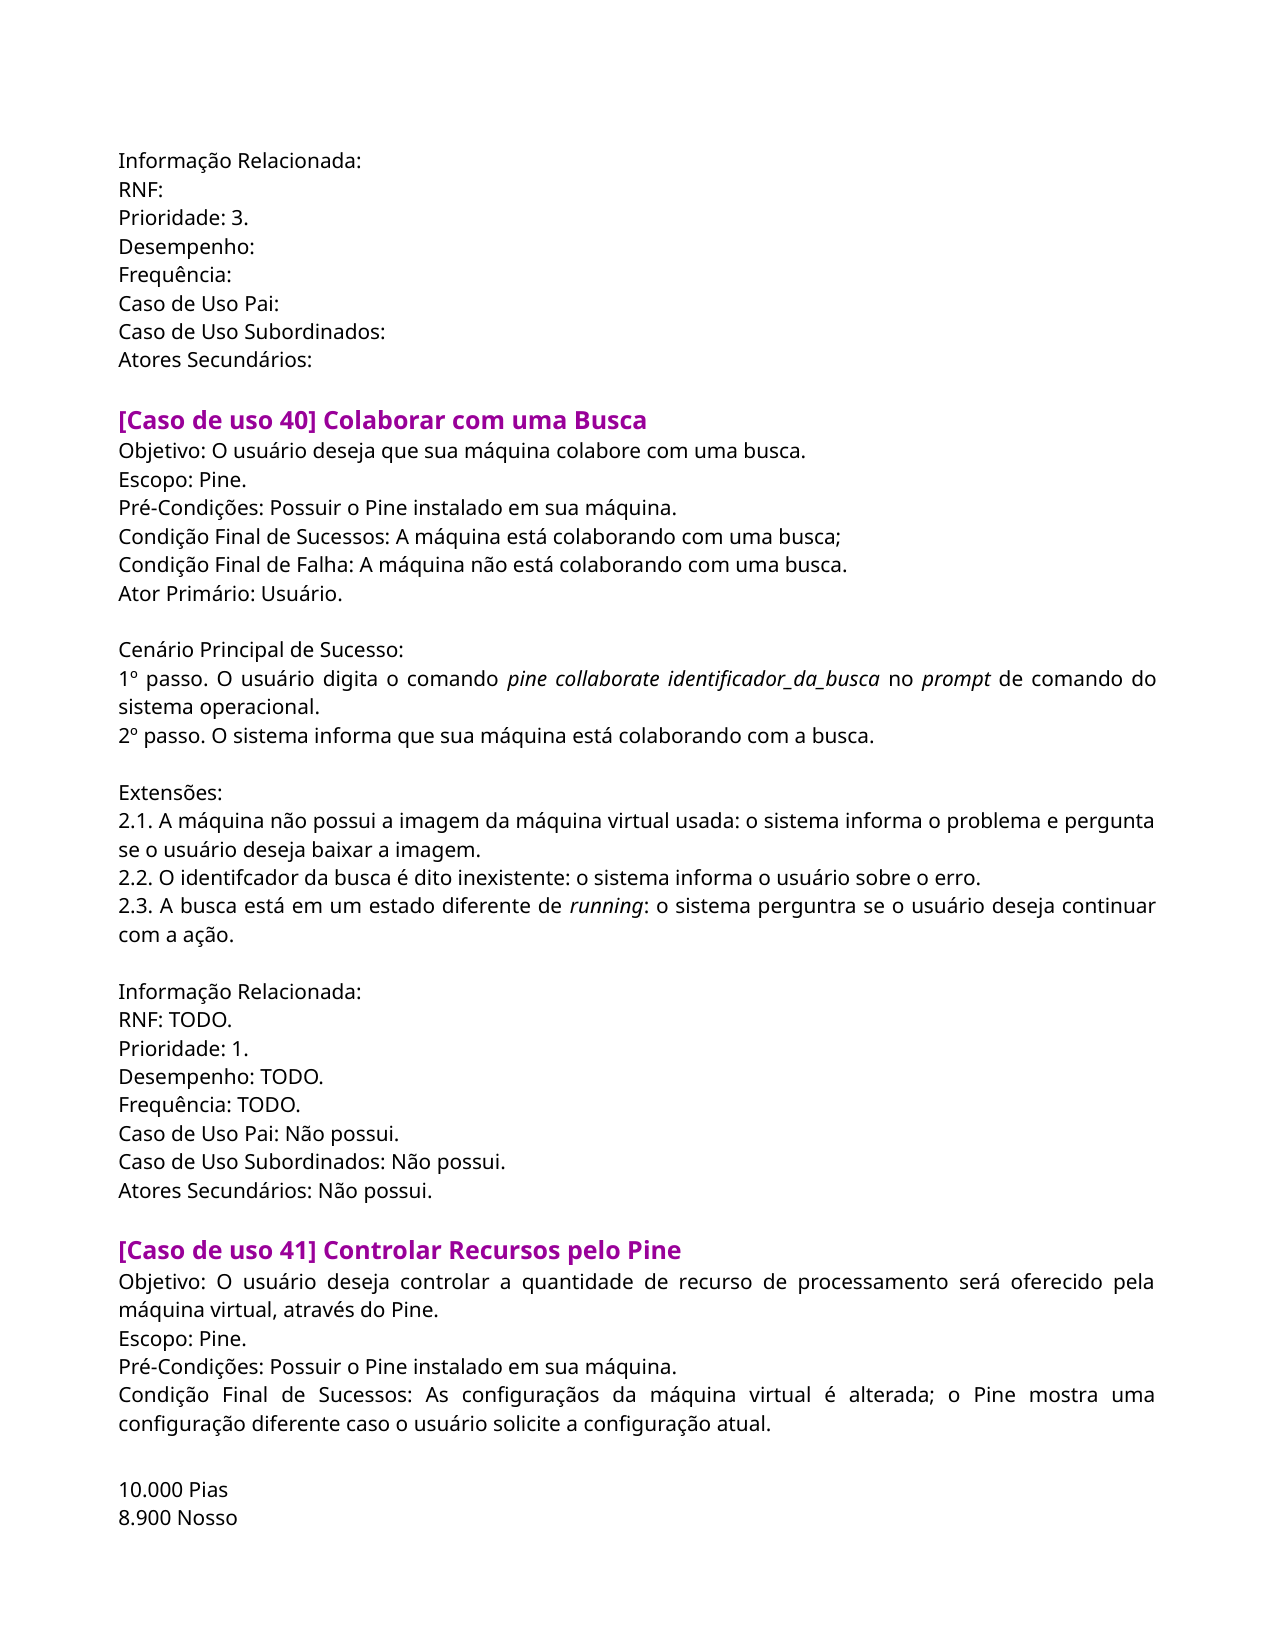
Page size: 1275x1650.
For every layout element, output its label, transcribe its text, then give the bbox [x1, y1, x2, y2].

text Frequência: TODO. [118, 1091, 1157, 1119]
text Ator Primário: Usuário. [118, 579, 1157, 607]
text 2.3. A busca está em um estado diferente de running: o sistema perguntra se o usuário deseja continuar com a ação. [118, 892, 1157, 948]
text Atores Secundários: Não possui. [118, 1176, 1157, 1204]
text Atores Secundários: [118, 346, 1157, 374]
text Escopo: Pine. [118, 1324, 1157, 1352]
text Pré-Condições: Possuir o Pine instalado em sua máquina. [118, 1352, 1157, 1381]
text Objetivo: O usuário deseja controlar a quantidade de recurso de processamento será oferecido pela máquina virtual, através do Pine. [118, 1267, 1157, 1324]
text 2.2. O identifcador da busca é dito inexistente: o sistema informa o usuário sobre o erro. [118, 863, 1157, 892]
text 2º passo. O sistema informa que sua máquina está colaborando com a busca. [118, 721, 1157, 749]
text Condição Final de Sucessos: A máquina está colaborando com uma busca; [118, 522, 1157, 550]
text [Caso de uso 40] Colaborar com uma Busca [118, 402, 1157, 437]
text Condição Final de Sucessos: As configuraçãos da máquina virtual é alterada; o Pine mostra uma configuração diferente caso o usuário solicite a configuração atual. [118, 1381, 1157, 1437]
text RNF: TODO. [118, 1005, 1157, 1034]
text 1º passo. O usuário digita o comando pine collaborate identificador_da_busca no prompt de comando do sistema operacional. [118, 664, 1157, 721]
text Frequência: [118, 260, 1157, 289]
text 2.1. A máquina não possui a imagem da máquina virtual usada: o sistema informa o problema e pergunta se o usuário deseja baixar a imagem. [118, 806, 1157, 863]
text Caso de Uso Subordinados: Não possui. [118, 1147, 1157, 1176]
text Informação Relacionada: [118, 977, 1157, 1005]
text Caso de Uso Subordinados: [118, 317, 1157, 346]
text Prioridade: 1. [118, 1034, 1157, 1062]
text Caso de Uso Pai: [118, 289, 1157, 317]
text Objetivo: O usuário deseja que sua máquina colabore com uma busca. [118, 437, 1157, 465]
text Prioridade: 3. [118, 203, 1157, 232]
text RNF: [118, 175, 1157, 203]
text Condição Final de Falha: A máquina não está colaborando com uma busca. [118, 550, 1157, 579]
text Desempenho: [118, 232, 1157, 260]
text Desempenho: TODO. [118, 1062, 1157, 1091]
text Cenário Principal de Sucesso: [118, 636, 1157, 664]
text Informação Relacionada: [118, 147, 1157, 175]
text Caso de Uso Pai: Não possui. [118, 1119, 1157, 1147]
text Escopo: Pine. [118, 465, 1157, 493]
text [Caso de uso 41] Controlar Recursos pelo Pine [118, 1233, 1157, 1267]
text Pré-Condições: Possuir o Pine instalado em sua máquina. [118, 493, 1157, 522]
text Extensões: [118, 778, 1157, 806]
